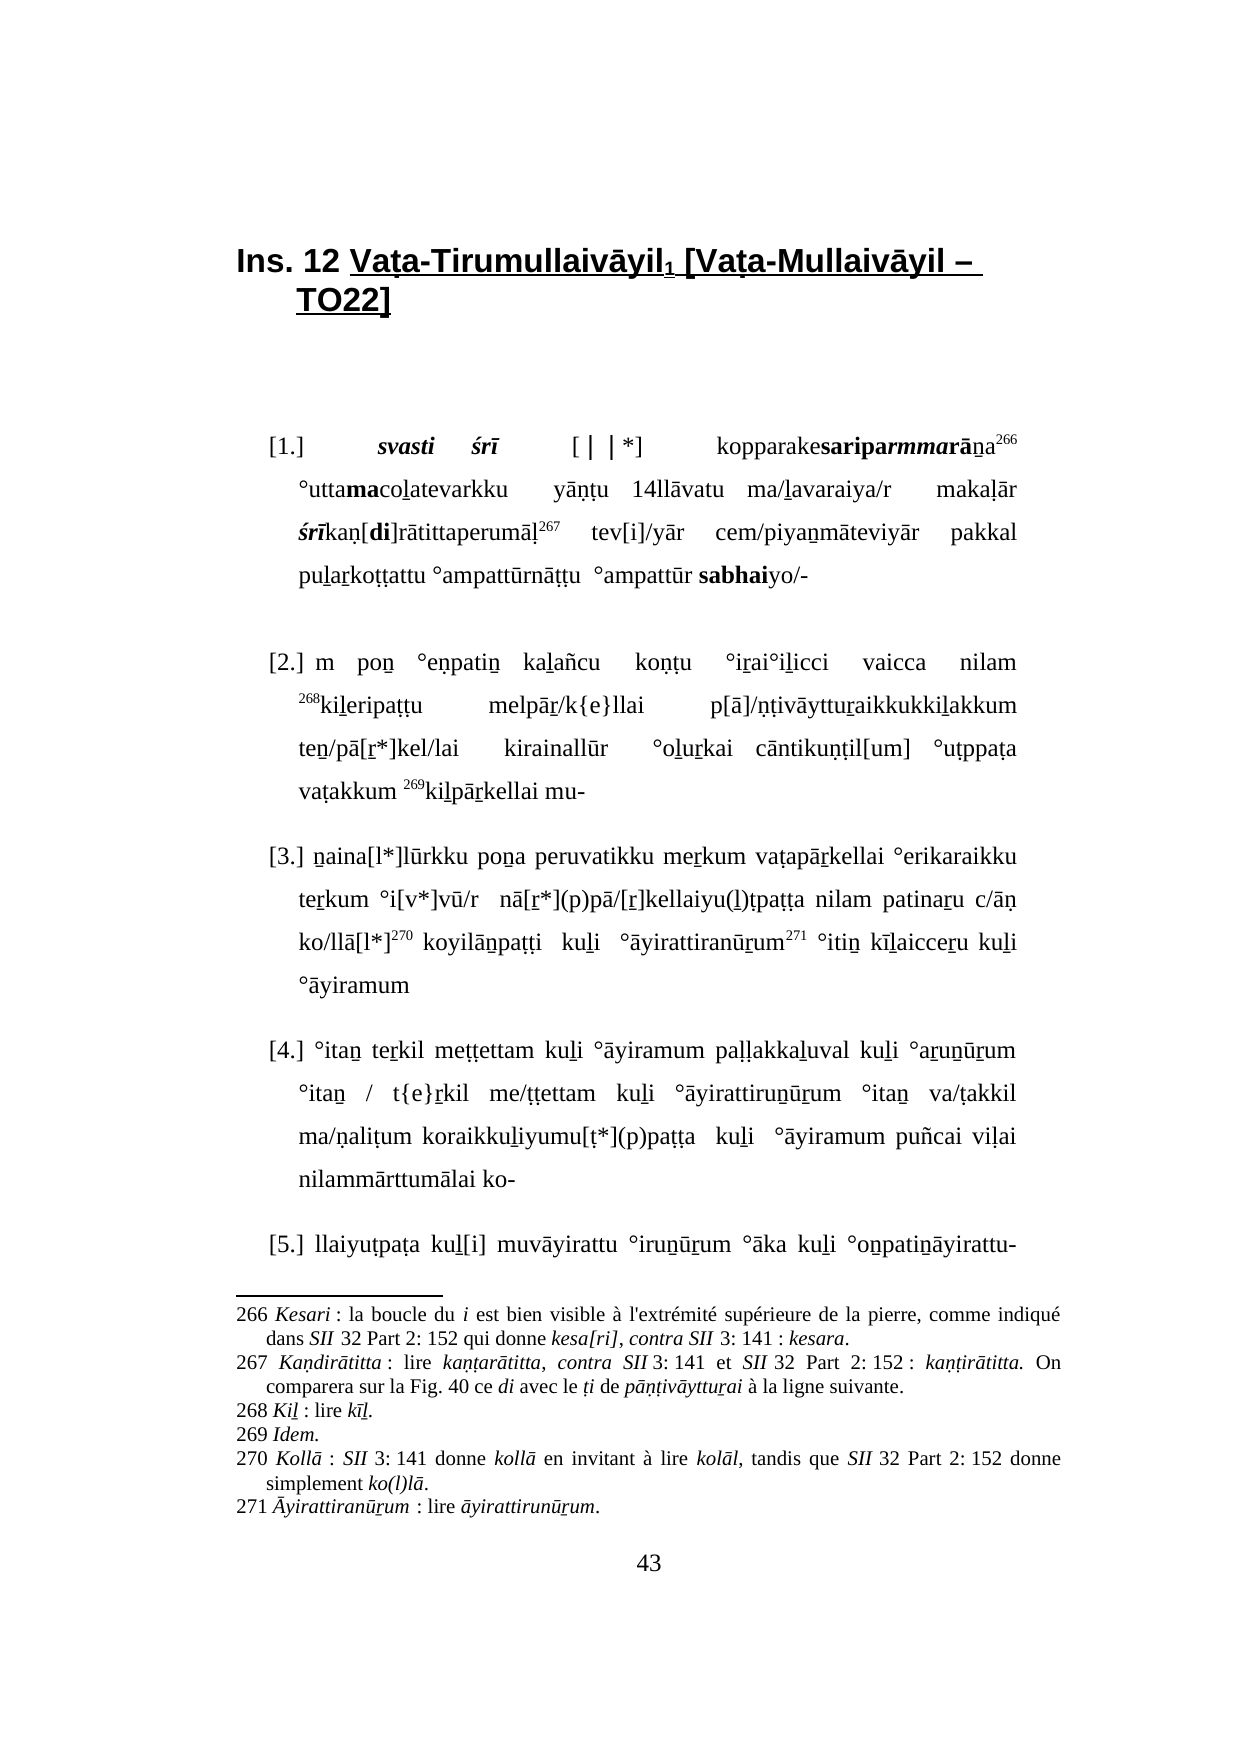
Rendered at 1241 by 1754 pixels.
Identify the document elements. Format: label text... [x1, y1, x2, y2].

text [1.] svasti śrī [❘❘*] kopparakesariparmmarāṉa °uttamacoḻatevarkku yāṇṭu 14llāvatu ma/ḻavaraiya/r makaḷār śrīkaṇ[di]rātittaperumāḷ tev[i]/yār cem/piyaṉmāteviyār pakkal puḻaṟkoṭṭattu °ampattūrnāṭṭu °ampattūr sabhaiyo/- [268, 431, 1017, 589]
text Idem. [236, 1422, 1061, 1446]
subtitle Ins. 12 Vaṭa-Tirumullaivāyil1 [Vaṭa-Mullaivāyil – TO22] [236, 241, 1061, 318]
text [4.] °itaṉ teṟkil meṭṭettam kuḻi °āyiramum paḷḷakkaḻuval kuḻi °aṟuṉūṟum °itaṉ / t{e}ṟkil me/ṭṭettam kuḻi °āyirattiruṉūṟum °itaṉ va/ṭakkil ma/ṇaliṭum koraikkuḻiyumu[ṭ*](p)paṭṭa kuḻi °āyiramum puñcai viḷai nilammārttumālai ko- [268, 1035, 1017, 1193]
text Kaṇdirātitta : lire kaṇṭarātitta, contra SII 3: 141 et SII 32 Part 2: 152 : kaṇṭirātitta. On comparera sur la Fig. 40 ce di avec le ṭi de pāṇṭivāyttuṟai à la ligne suivante. [236, 1350, 1061, 1398]
text Kiḻ : lire kīḻ. [236, 1398, 1061, 1422]
text Āyirattiranūṟum : lire āyirattirunūṟum. [236, 1494, 1061, 1518]
text [2.] m poṉ °eṇpatiṉ kaḻañcu koṇṭu °iṟai°iḻicci vaicca nilam kiḻeripaṭṭu melpāṟ/k{e}llai p[ā]/ṇṭivāyttuṟaikkukkiḻakkum teṉ/pā[ṟ*]kel/lai kirainallūr °oḻuṟkai cāntikuṇṭil[um] °uṭppaṭa vaṭakkum kiḻpāṟkellai mu- [268, 647, 1017, 805]
text Kesari : la boucle du i est bien visible à l'extrémité supérieure de la pierre, comme indiqué dans SII 32 Part 2: 152 qui donne kesa[ri], contra SII 3: 141 : kesara. [236, 1302, 1061, 1350]
text [3.] ṉaina[l*]lūrkku poṉa peruvatikku meṟkum vaṭapāṟkellai °erikaraikku teṟkum °i[v*]vū/r nā[ṟ*](p)pā/[ṟ]kellaiyu(ḻ)ṭpaṭṭa nilam patinaṟu c/āṇ ko/llā[l*] koyilāṉpaṭṭi kuḻi °āyirattiranūṟum °itiṉ kīḻaicceṟu kuḻi °āyiramum [268, 841, 1017, 999]
text [5.] llaiyuṭpaṭa kuḻ[i] muvāyirattu °iruṉūṟum °āka kuḻi °oṉpatiṉāyirattu- [268, 1229, 1017, 1258]
text Kollā : SII 3: 141 donne kollā en invitant à lire kolāl, tandis que SII 32 Part 2: 152 donne simplement ko(l)lā. [236, 1446, 1061, 1494]
